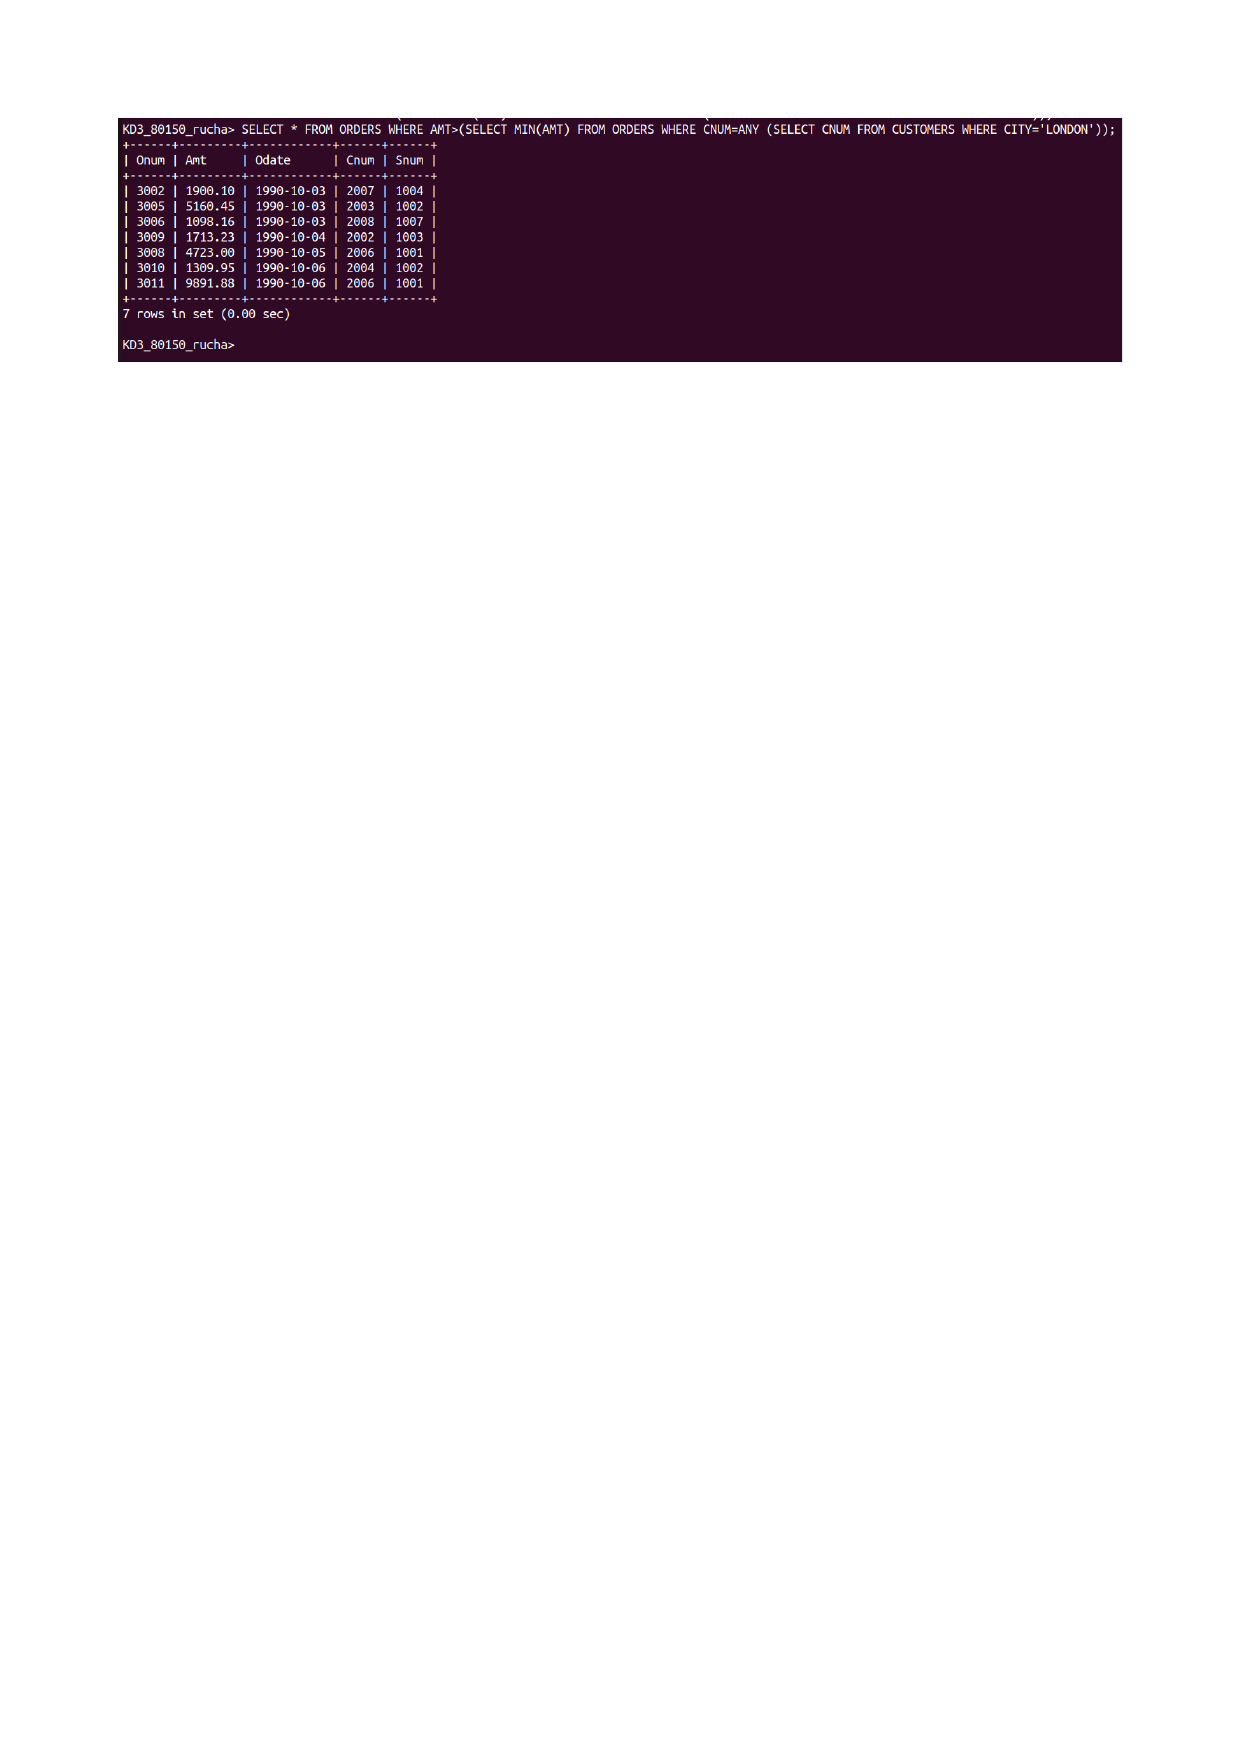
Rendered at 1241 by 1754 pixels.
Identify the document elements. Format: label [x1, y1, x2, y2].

picture [118, 118, 1123, 362]
